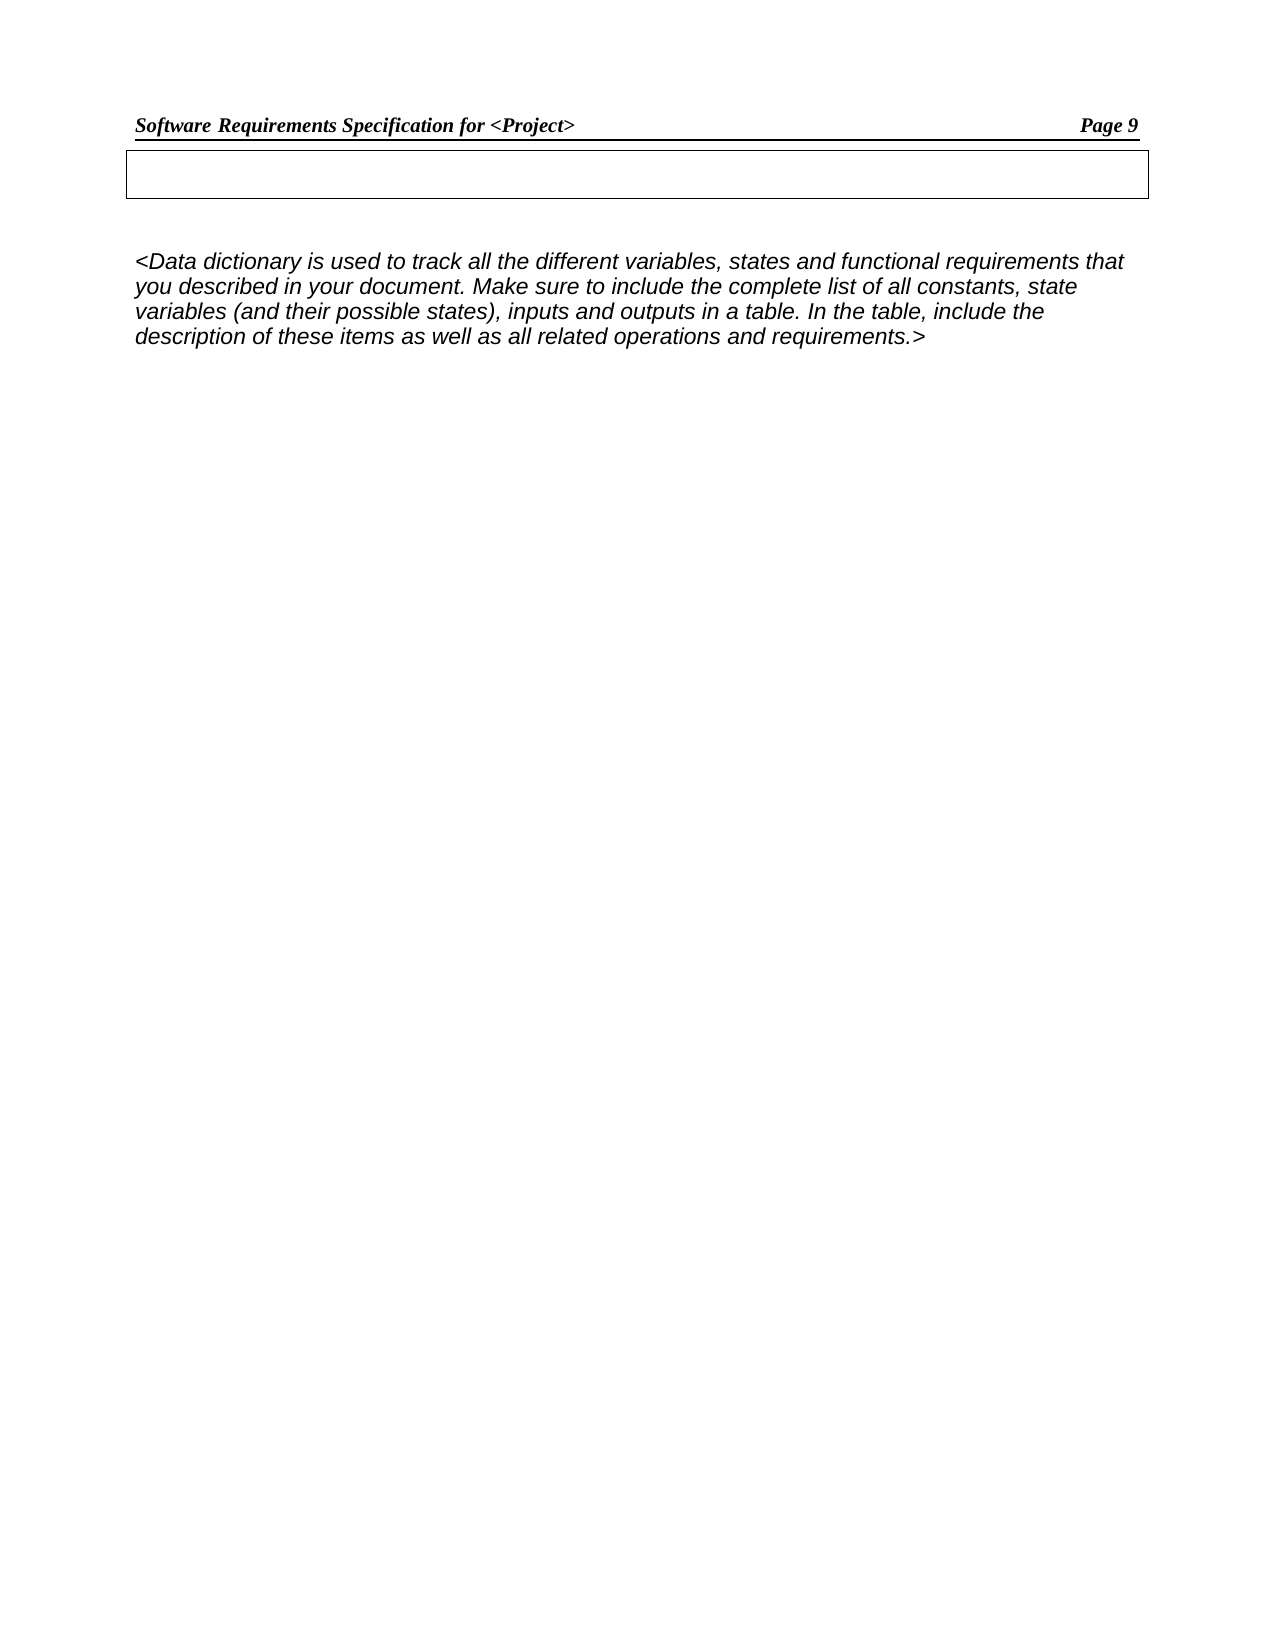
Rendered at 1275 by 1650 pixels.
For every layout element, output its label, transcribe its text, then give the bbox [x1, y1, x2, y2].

text Appendix A – Data Dictionary [127, 151, 1148, 198]
text <Data dictionary is used to track all the different variables, states and functional requirements that you described in your document. Make sure to include the complete list of all constants, state variables (and their possible states), inputs and outputs in a table. In the table, include the description of these items as well as all related operations and requirements.> [135, 249, 1140, 349]
